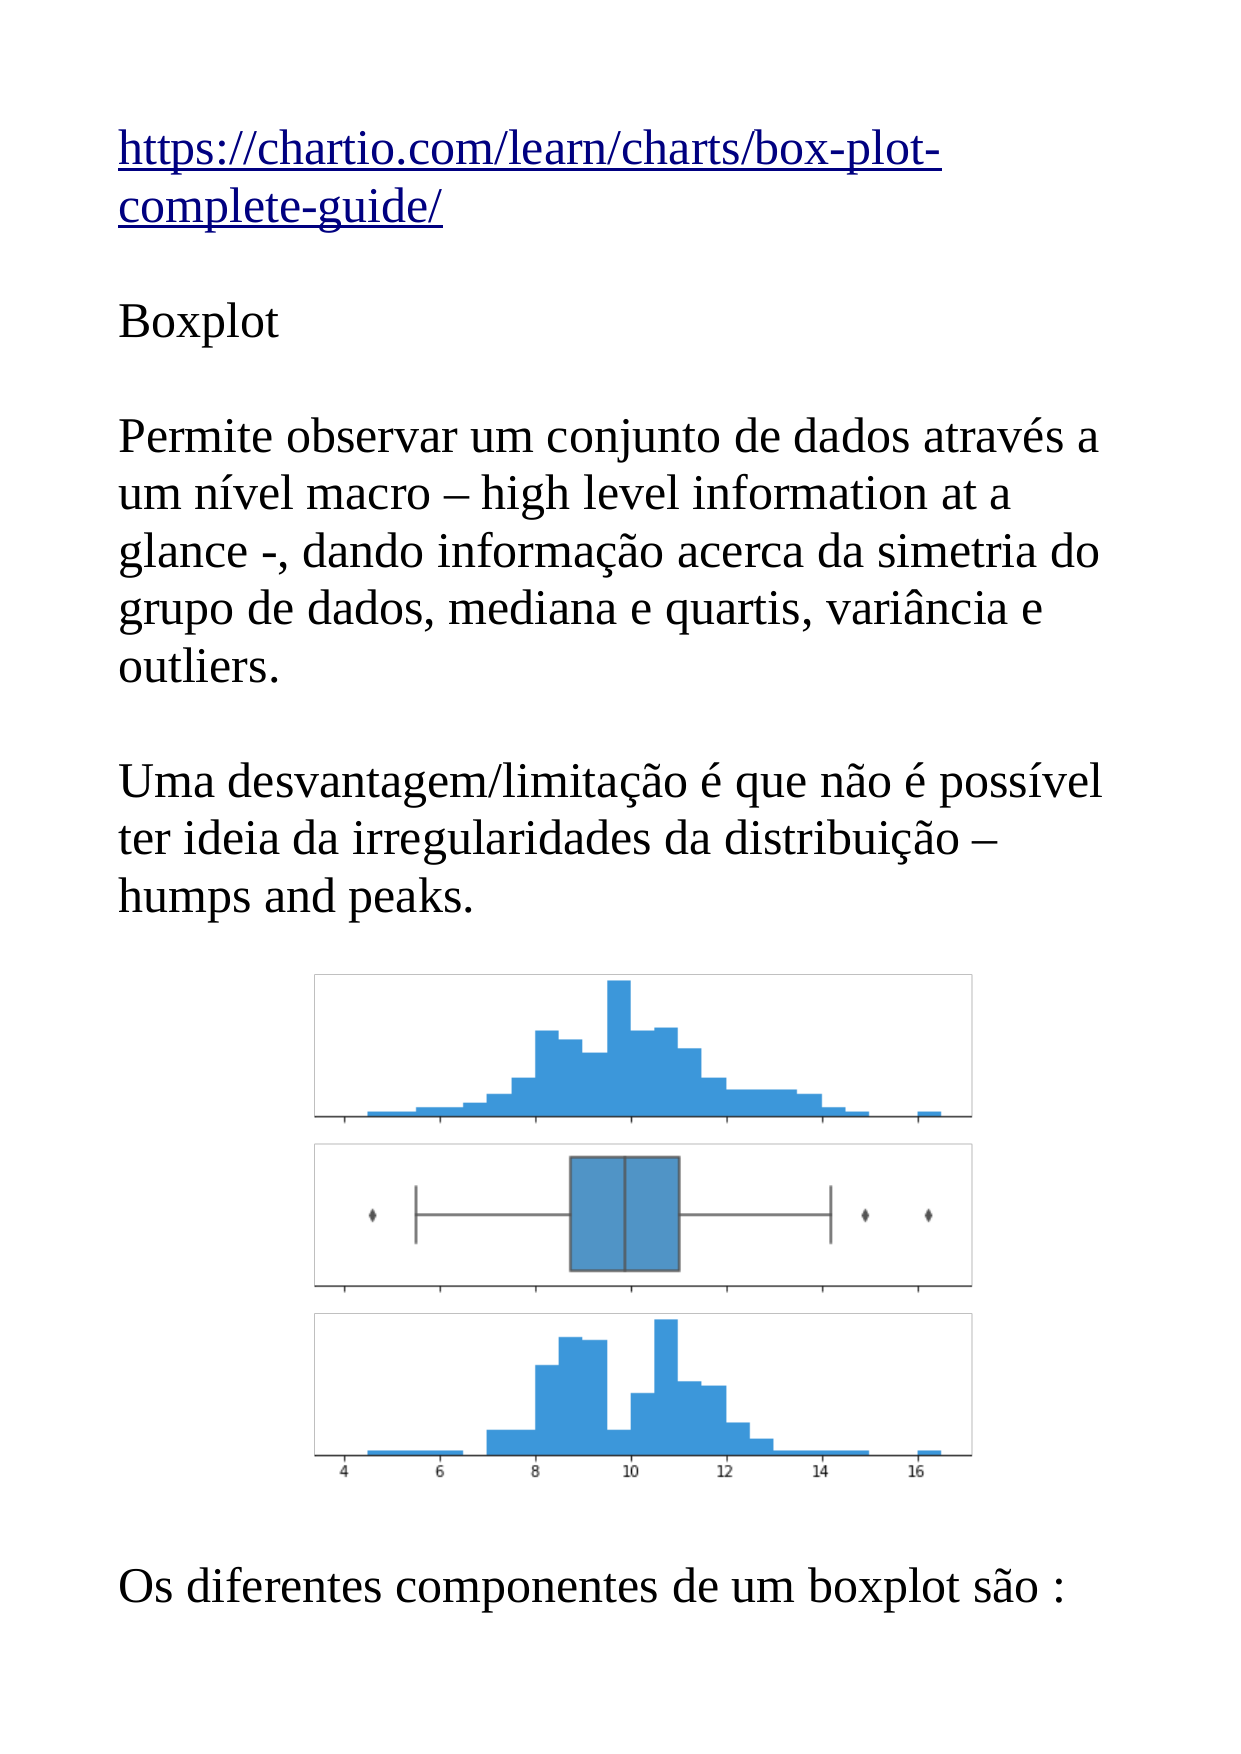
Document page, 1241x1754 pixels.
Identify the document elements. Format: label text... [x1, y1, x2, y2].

text Permite observar um conjunto de dados através a um nível macro – high level information at a glance -, dando informação acerca da simetria do grupo de dados, mediana e quartis, variância e outliers. [118, 406, 1122, 693]
text Os diferentes componentes de um boxplot são : [118, 1556, 1122, 1613]
text Uma desvantagem/limitação é que não é possível ter ideia da irregularidades da distribuição – humps and peaks. [118, 751, 1122, 923]
text Boxplot [118, 291, 1122, 348]
text https://chartio.com/learn/charts/box-plot-complete-guide/ [118, 118, 1122, 233]
picture [303, 964, 984, 1489]
